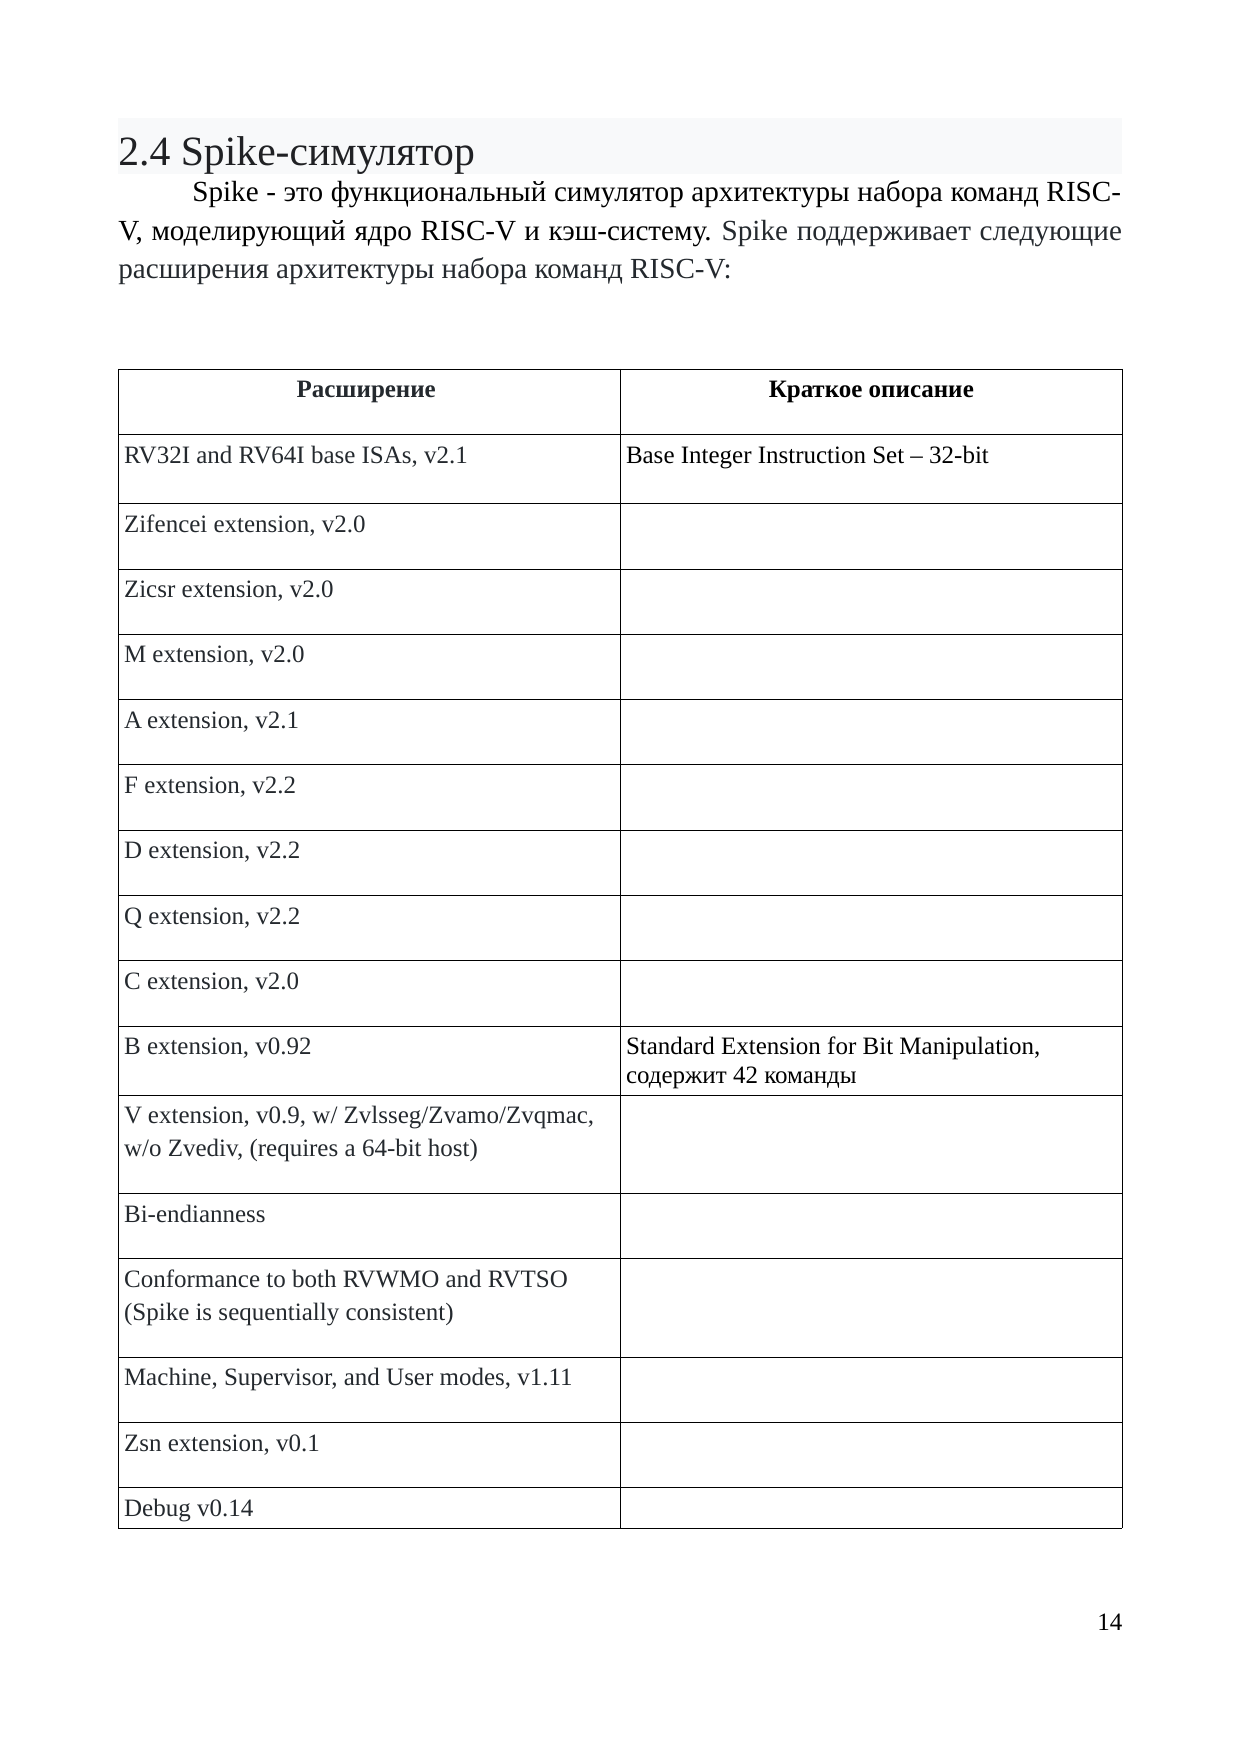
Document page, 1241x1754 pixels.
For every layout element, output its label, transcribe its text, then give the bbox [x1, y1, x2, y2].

table_cell [621, 1488, 1122, 1528]
text Spike - это функциональный симулятор архитектуры набора команд RISC-V, моделирующий ядро RISC-V и кэш-систему. Spike поддерживает следующие расширения архитектуры набора команд RISC-V: [118, 174, 1122, 285]
table_cell Q extension, v2.2 [119, 896, 620, 960]
table_cell [621, 831, 1122, 895]
table_cell [621, 504, 1122, 568]
table_header Расширение [119, 370, 620, 434]
table_cell Standard Extension for Bit Manipulation, содержит 42 команды [621, 1027, 1122, 1095]
table_cell [621, 1259, 1122, 1357]
table_cell V extension, v0.9, w/ Zvlsseg/Zvamo/Zvqmac, w/o Zvediv, (requires a 64-bit host) [119, 1096, 620, 1193]
table_cell [621, 1194, 1122, 1258]
table_cell Bi-endianness [119, 1194, 620, 1258]
table_cell Zicsr extension, v2.0 [119, 570, 620, 634]
table_cell M extension, v2.0 [119, 635, 620, 699]
table_cell Debug v0.14 [119, 1488, 620, 1528]
text 2.4 Spike-симулятор [118, 118, 1122, 174]
table_header Краткое описание [621, 370, 1122, 434]
table_cell [621, 961, 1122, 1026]
table_cell D extension, v2.2 [119, 831, 620, 895]
table_cell [621, 1423, 1122, 1487]
table_cell Machine, Supervisor, and User modes, v1.11 [119, 1358, 620, 1422]
table_cell [621, 635, 1122, 699]
table_cell A extension, v2.1 [119, 700, 620, 764]
table_cell RV32I and RV64I base ISAs, v2.1 [119, 435, 620, 503]
table_cell [621, 896, 1122, 960]
table_cell [621, 1096, 1122, 1193]
table_cell B extension, v0.92 [119, 1027, 620, 1095]
table_cell Zsn extension, v0.1 [119, 1423, 620, 1487]
table_cell [621, 700, 1122, 764]
table_cell [621, 570, 1122, 634]
table_cell C extension, v2.0 [119, 961, 620, 1026]
table_cell [621, 765, 1122, 830]
table_cell Zifencei extension, v2.0 [119, 504, 620, 568]
table_cell [621, 1358, 1122, 1422]
table_cell Conformance to both RVWMO and RVTSO (Spike is sequentially consistent) [119, 1259, 620, 1357]
table_cell Base Integer Instruction Set – 32-bit [621, 435, 1122, 503]
table_cell F extension, v2.2 [119, 765, 620, 830]
